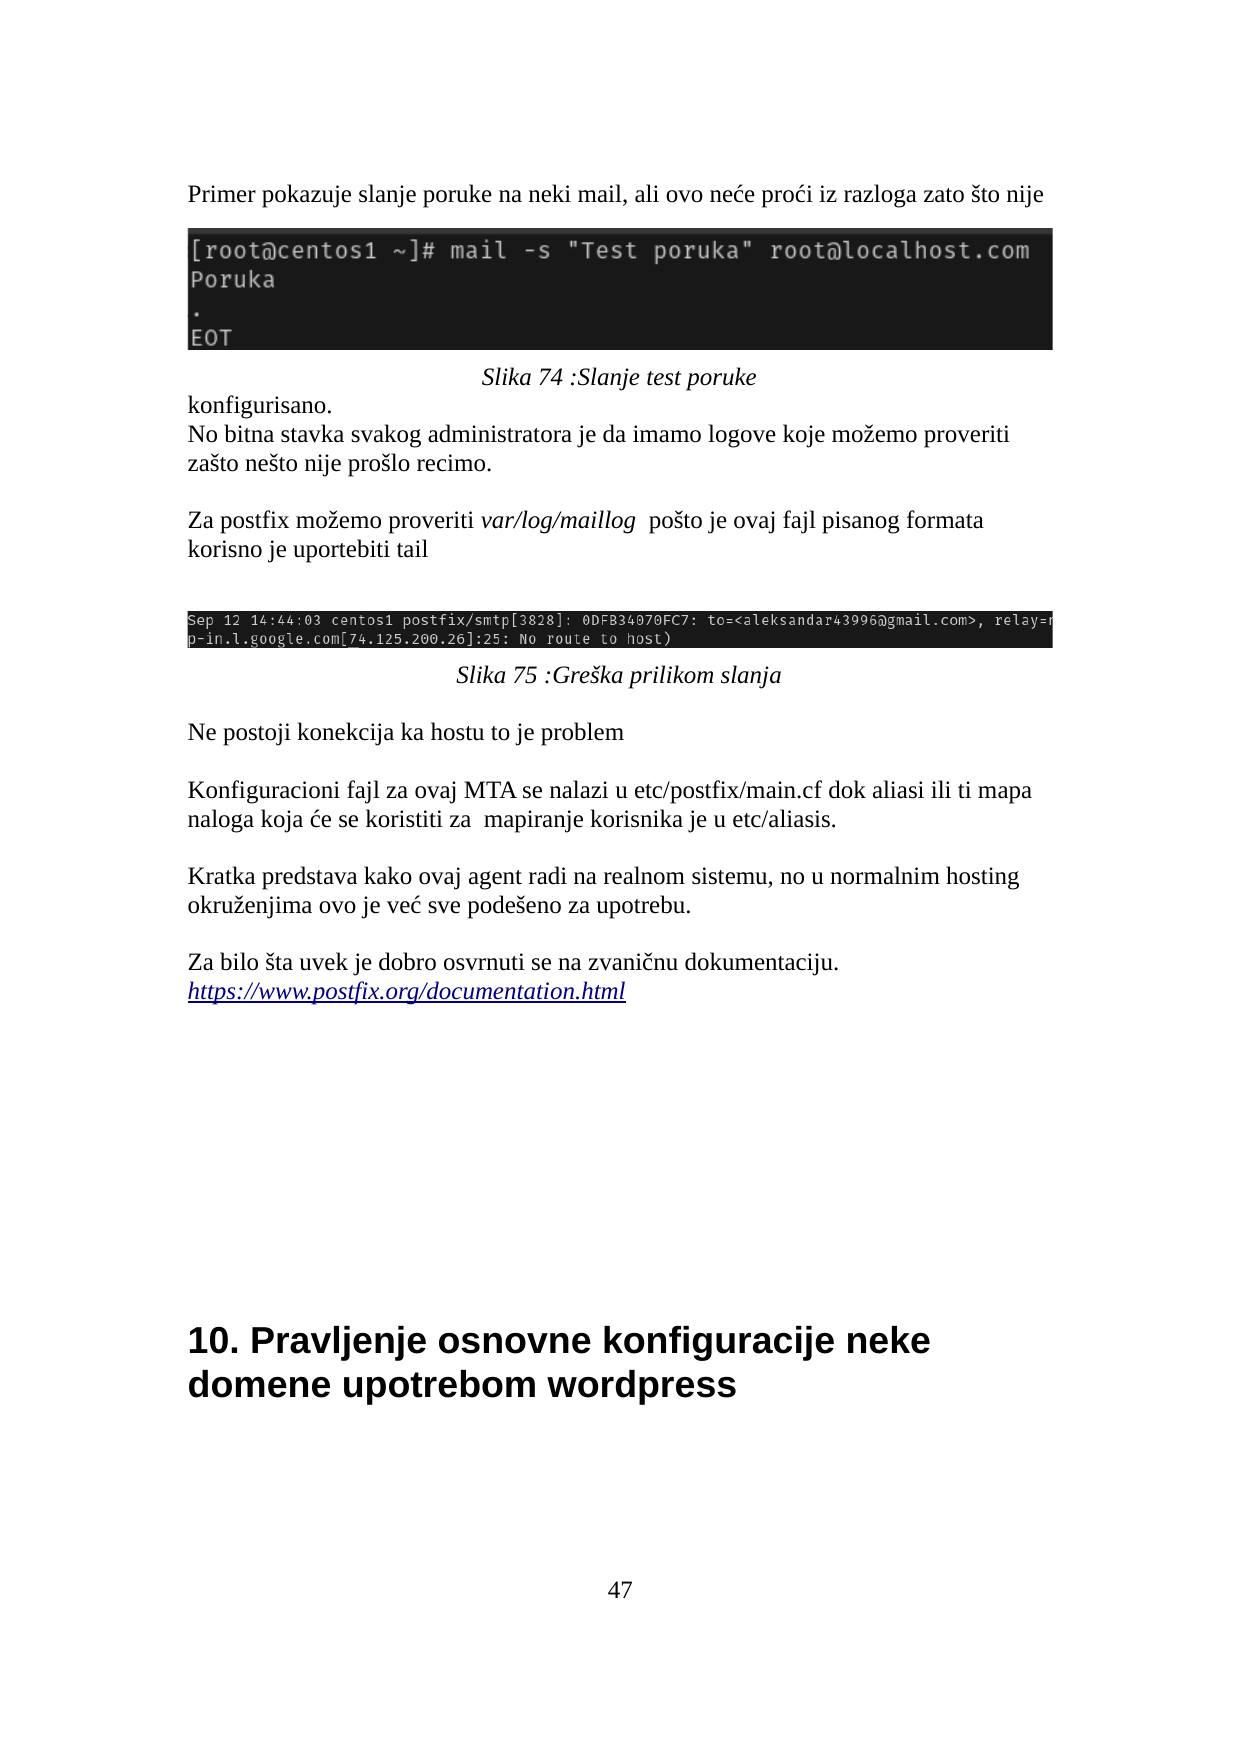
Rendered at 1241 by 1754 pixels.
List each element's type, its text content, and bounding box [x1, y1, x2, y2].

text Slika 75 :Greška prilikom slanja [118, 612, 1122, 689]
text Ne postoji konekcija ka hostu to je problem [187, 717, 1053, 746]
picture [187, 228, 1053, 350]
text Za postfix možemo proveriti var/log/maillog pošto je ovaj fajl pisanog formata korisno je uportebiti tail [187, 506, 1053, 563]
text Kratka predstava kako ovaj agent radi na realnom sistemu, no u normalnim hosting okruženjima ovo je već sve podešeno za upotrebu. [187, 861, 1053, 919]
text konfigurisano. [187, 391, 1053, 419]
text Konfiguracioni fajl za ovaj MTA se nalazi u etc/postfix/main.cf dok aliasi ili ti mapa naloga koja će se koristiti za mapiranje korisnika je u etc/aliasis. [187, 775, 1053, 832]
text Primer pokazuje slanje poruke na neki mail, ali ovo neće proći iz razloga zato što nije [187, 179, 1053, 216]
text No bitna stavka svakog administratora je da imamo logove koje možemo proveriti zašto nešto nije prošlo recimo. [187, 419, 1053, 477]
text Za bilo šta uvek je dobro osvrnuti se na zvaničnu dokumentaciju. https://www.postfix.org/documentation.html [187, 947, 1053, 1005]
text Slika 74 :Slanje test poruke [153, 228, 1087, 391]
picture [187, 611, 1053, 648]
subtitle 10. Pravljenje osnovne konfiguracije neke domene upotrebom wordpress [187, 1319, 1053, 1405]
